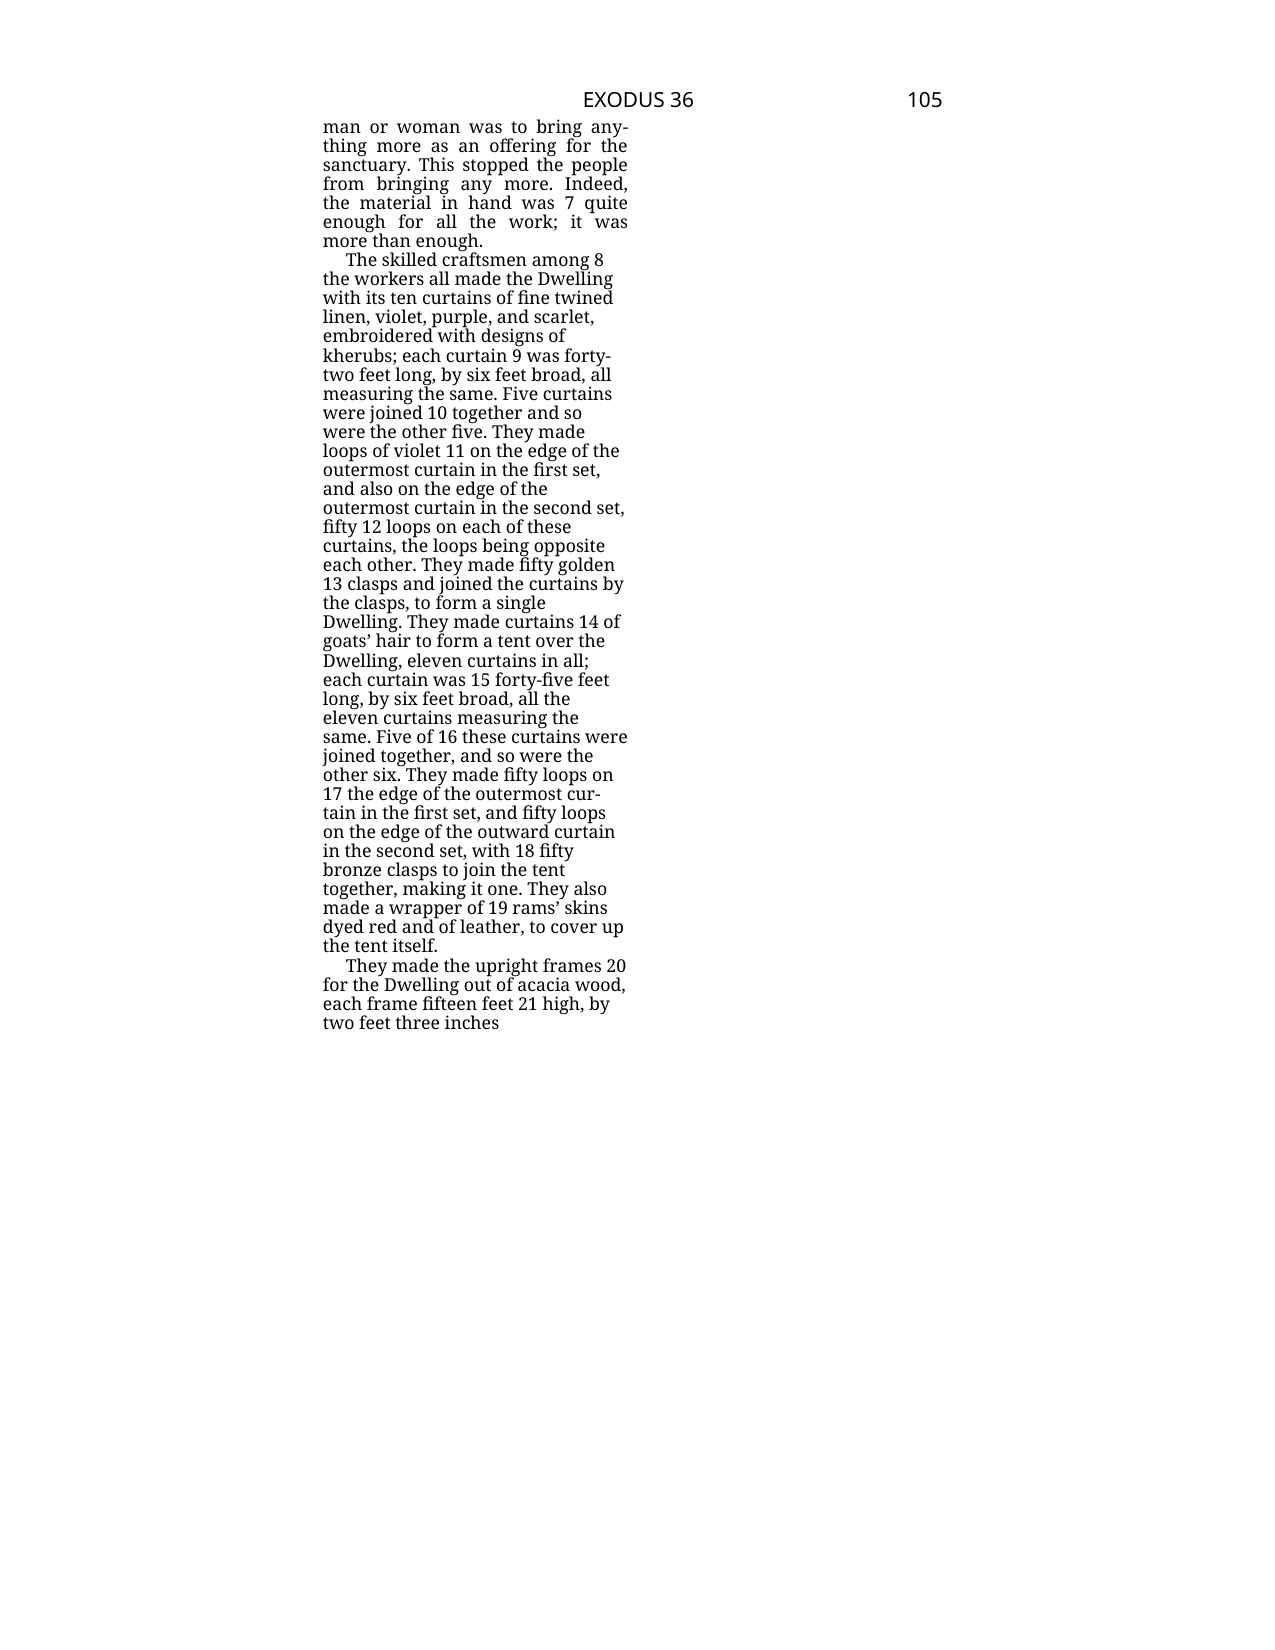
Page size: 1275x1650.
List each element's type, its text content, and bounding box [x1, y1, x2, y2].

text man or woman was to bring any­thing more as an offering for the sanctuary. This stopped the people from bringing any more. Indeed, the material in hand was 7 quite enough for all the work; it was more than enough. [323, 118, 628, 251]
text The skilled craftsmen among 8 the workers all made the Dwell­ing with its ten curtains of fine twined linen, violet, purple, and scarlet, embroidered with de­signs of kherubs; each curtain 9 was forty-two feet long, by six feet broad, all measuring the same. Five curtains were joined 10 together and so were the other five. They made loops of violet 11 on the edge of the outermost curtain in the first set, and also on the edge of the outermost curtain in the second set, fifty 12 loops on each of these curtains, the loops being opposite each other. They made fifty golden 13 clasps and joined the curtains by the clasps, to form a single Dwelling. They made curtains 14 of goats’ hair to form a tent over the Dwelling, eleven cur­tains in all; each curtain was 15 forty-five feet long, by six feet broad, all the eleven curtains measuring the same. Five of 16 these curtains were joined to­gether, and so were the other six. They made fifty loops on 17 the edge of the outermost cur­tain in the first set, and fifty loops on the edge of the outward curtain in the second set, with 18 fifty bronze clasps to join the tent together, making it one. They also made a wrapper of 19 rams’ skins dyed red and of leather, to cover up the tent itself. [323, 251, 628, 957]
text They made the upright frames 20 for the Dwelling out of acacia wood, each frame fifteen feet 21 high, by two feet three inches [323, 957, 628, 1033]
